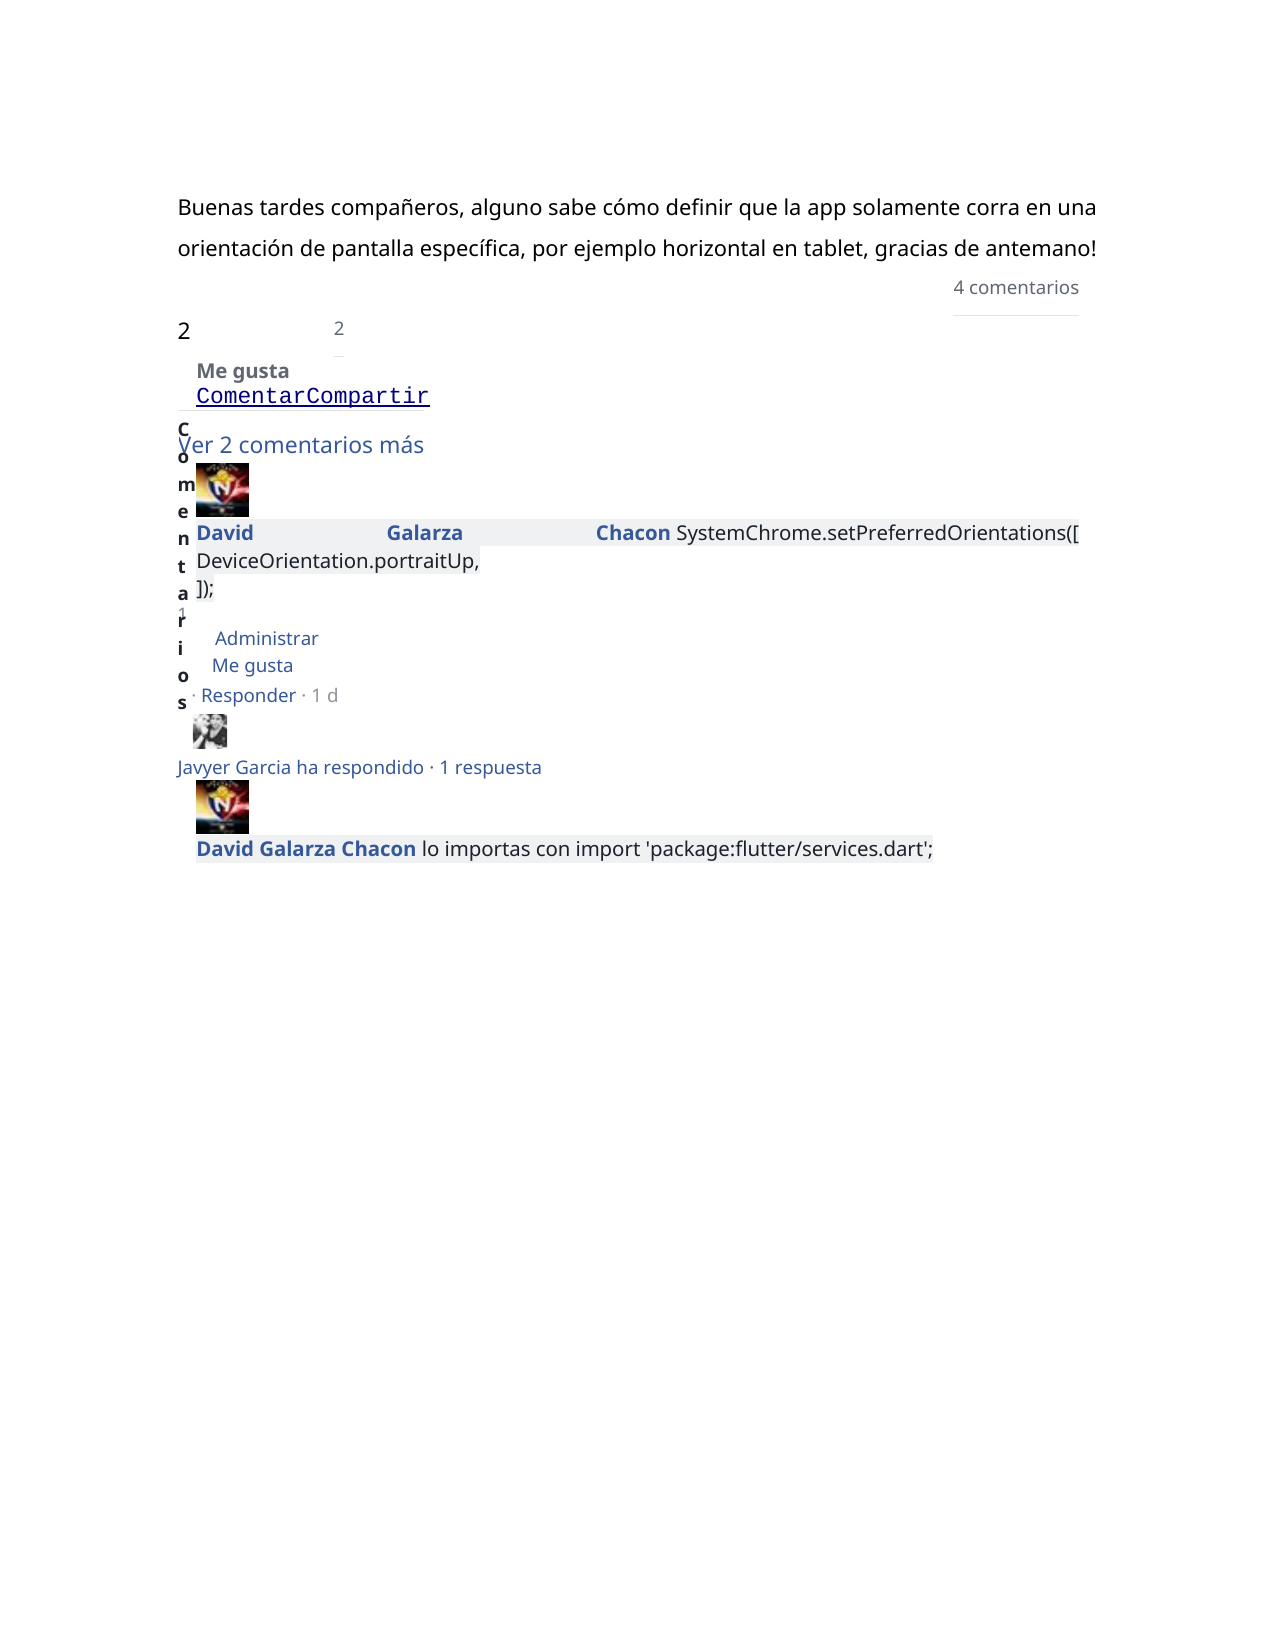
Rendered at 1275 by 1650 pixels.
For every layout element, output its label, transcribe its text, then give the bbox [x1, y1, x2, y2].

text Ver 2 comentarios más [177, 410, 1098, 460]
text · Responder · 1 d [179, 683, 1098, 710]
text David Galarza Chacon SystemChrome.setPreferredOrientations([ DeviceOrientation.portraitUp, ]); [196, 519, 1079, 602]
picture [192, 714, 228, 749]
text 2 [177, 315, 1079, 357]
text 1 [179, 602, 1085, 625]
text 2 [177, 315, 333, 347]
text Me gusta [212, 652, 1079, 678]
text David Galarza Chacon lo importas con import 'package:flutter/services.dart'; [196, 835, 1079, 863]
text ComentarCompartir [196, 384, 1079, 410]
text Buenas tardes compañeros, alguno sabe cómo definir que la app solamente corra en una orientación de pantalla específica, por ejemplo horizontal en tablet, gracias de antemano! [177, 192, 1098, 263]
picture [196, 463, 249, 517]
text 4 comentarios [207, 274, 1079, 315]
text Javyer Garcia ha respondido · 1 respuesta [177, 749, 1098, 780]
picture [196, 780, 249, 834]
text Me gusta [196, 357, 1079, 384]
text Administrar [215, 625, 1079, 651]
